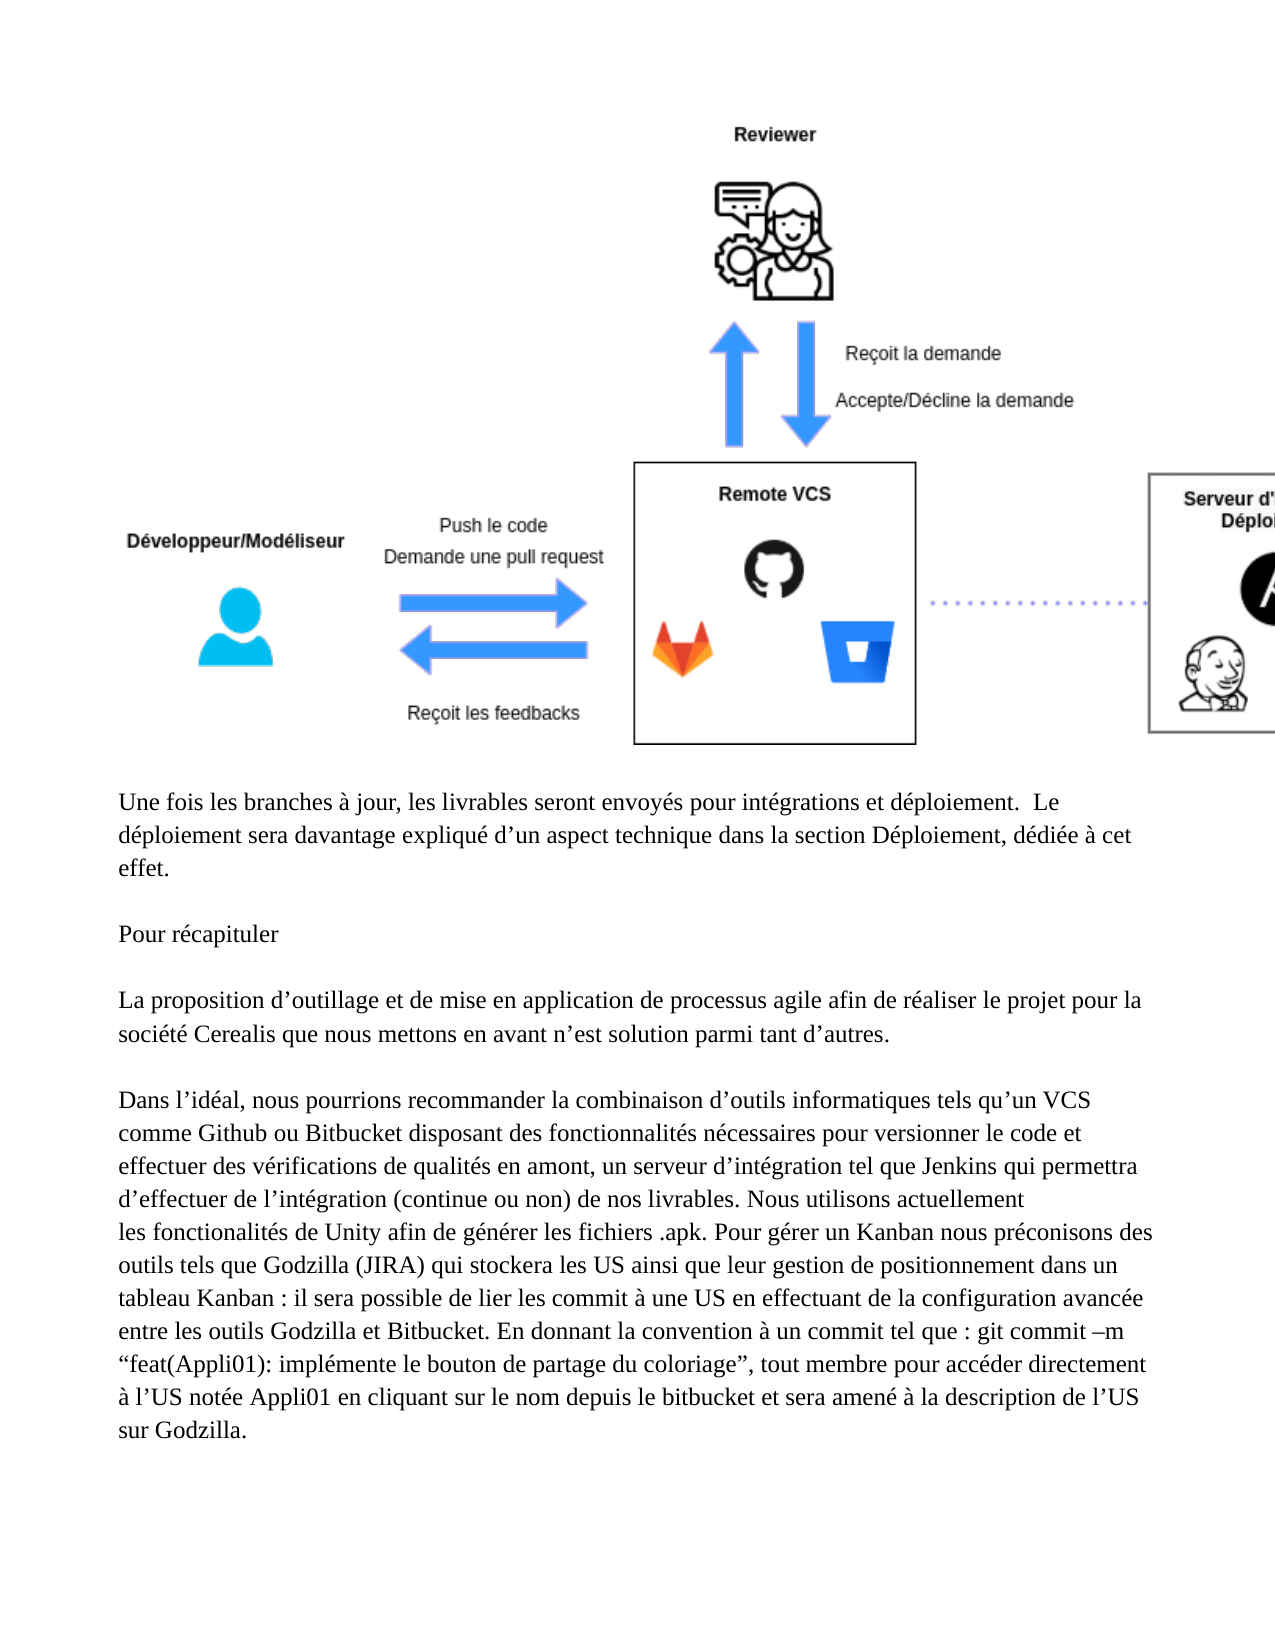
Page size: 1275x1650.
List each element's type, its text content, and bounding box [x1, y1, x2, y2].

text Dans l’idéal, nous pourrions recommander la combinaison d’outils informatiques tels qu’un VCS comme Github ou Bitbucket disposant des fonctionnalités nécessaires pour versionner le code et effectuer des vérifications de qualités en amont, un serveur d’intégration tel que Jenkins qui permettra d’effectuer de l’intégration (continue ou non) de nos livrables. Nous utilisons actuellement les fonctionalités de Unity afin de générer les fichiers .apk. Pour gérer un Kanban nous préconisons des outils tels que Godzilla (JIRA) qui stockera les US ainsi que leur gestion de positionnement dans un tableau Kanban : il sera possible de lier les commit à une US en effectuant de la configuration avancée entre les outils Godzilla et Bitbucket. En donnant la convention à un commit tel que : git commit –m “feat(Appli01): implémente le bouton de partage du coloriage”, tout membre pour accéder directement à l’US notée Appli01 en cliquant sur le nom depuis le bitbucket et sera amené à la description de l’US sur Godzilla. [118, 1085, 1157, 1444]
picture [118, 118, 1275, 745]
text La proposition d’outillage et de mise en application de processus agile afin de réaliser le projet pour la société Cerealis que nous mettons en avant n’est solution parmi tant d’autres. [118, 986, 1157, 1047]
text Pour récapituler [118, 919, 1157, 948]
text Une fois les branches à jour, les livrables seront envoyés pour intégrations et déploiement. Le déploiement sera davantage expliqué d’un aspect technique dans la section Déploiement, dédiée à cet effet. [118, 787, 1157, 882]
